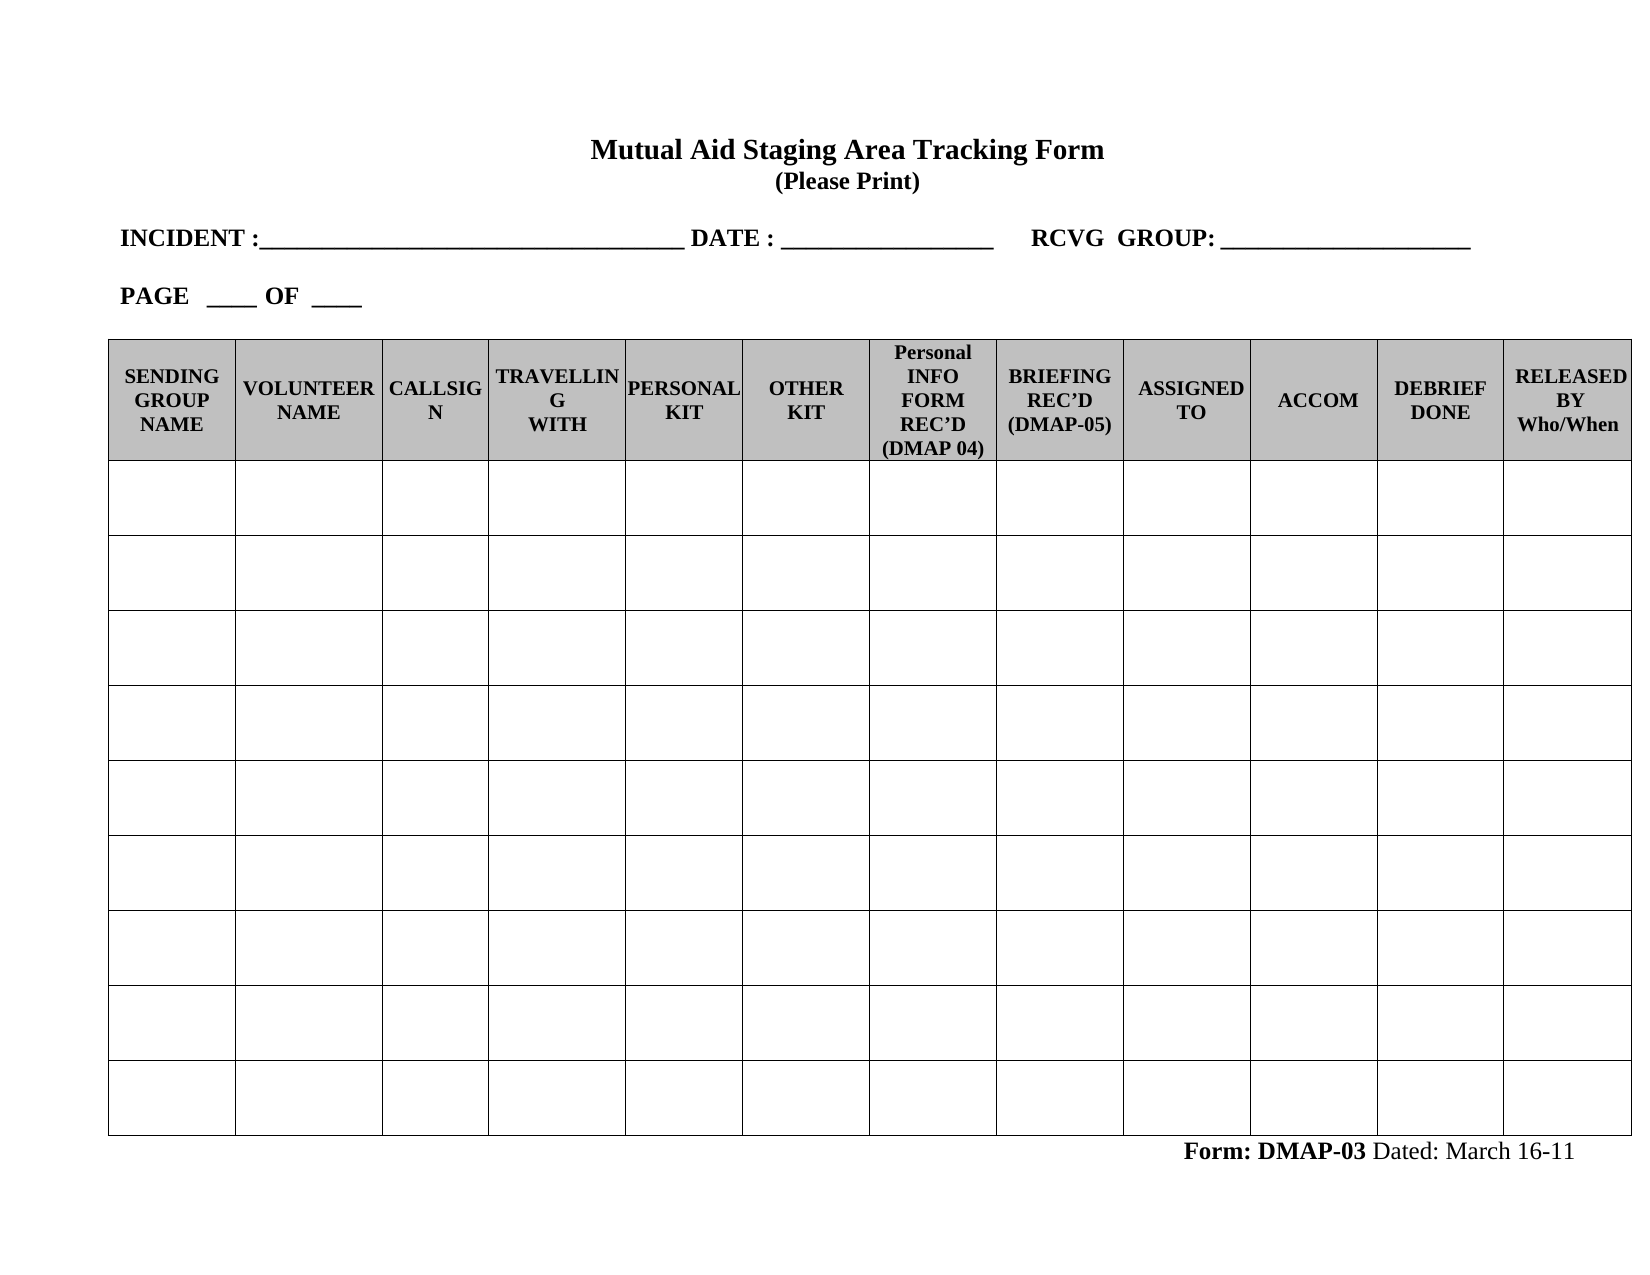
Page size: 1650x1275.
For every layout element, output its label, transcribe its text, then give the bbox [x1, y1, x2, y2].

table_cell [870, 911, 996, 985]
table_cell [1378, 836, 1503, 910]
table_cell [489, 986, 625, 1060]
table_cell [870, 611, 996, 685]
table_cell [1504, 461, 1631, 535]
text INCIDENT :__________________________________ DATE : _________________ RCVG GROUP: ____________________ [120, 223, 1575, 252]
table_cell [489, 611, 625, 685]
table_cell [1378, 1061, 1503, 1135]
table_cell [383, 761, 488, 835]
table_cell [109, 761, 235, 835]
table_cell [870, 1061, 996, 1135]
table_cell [236, 536, 382, 610]
table_cell [1504, 611, 1631, 685]
table_cell [870, 686, 996, 760]
table_cell [109, 686, 235, 760]
table_cell [743, 911, 869, 985]
table_cell [1251, 536, 1377, 610]
table_cell [489, 911, 625, 985]
table_header ACCOM [1251, 340, 1377, 460]
table_cell [997, 911, 1123, 985]
table_cell [1504, 686, 1631, 760]
table_cell [109, 461, 235, 535]
table_cell [1504, 986, 1631, 1060]
table_header OTHER KIT [743, 340, 869, 460]
table_cell [997, 611, 1123, 685]
table_header TRAVELLING WITH [489, 340, 625, 460]
table_cell [997, 686, 1123, 760]
table_cell [1251, 986, 1377, 1060]
table_cell [1378, 986, 1503, 1060]
table_cell [870, 761, 996, 835]
table_cell [109, 611, 235, 685]
table_cell [1504, 1061, 1631, 1135]
table_cell [626, 686, 742, 760]
table_header RELEASED BY Who/When [1504, 340, 1631, 460]
table_cell [870, 461, 996, 535]
table_cell [1251, 911, 1377, 985]
table_header SENDING GROUP NAME [109, 340, 235, 460]
table_cell [870, 536, 996, 610]
table_cell [236, 611, 382, 685]
table_cell [1251, 836, 1377, 910]
text (Please Print) [120, 166, 1575, 195]
table_cell [109, 536, 235, 610]
table_cell [1378, 536, 1503, 610]
table_cell [997, 761, 1123, 835]
table_cell [626, 536, 742, 610]
table_cell [997, 986, 1123, 1060]
table_cell [1378, 686, 1503, 760]
table_cell [1124, 761, 1250, 835]
table_cell [1378, 761, 1503, 835]
table_cell [1124, 611, 1250, 685]
table_cell [383, 836, 488, 910]
table_cell [383, 686, 488, 760]
table_cell [870, 836, 996, 910]
table_cell [109, 1061, 235, 1135]
table_cell [743, 461, 869, 535]
table_cell [1504, 911, 1631, 985]
table_cell [626, 461, 742, 535]
table_cell [109, 986, 235, 1060]
table_cell [1124, 836, 1250, 910]
table_header DEBRIEF DONE [1378, 340, 1503, 460]
table_cell [489, 461, 625, 535]
table_cell [1251, 761, 1377, 835]
table_header ASSIGNED TO [1124, 340, 1250, 460]
table_cell [489, 761, 625, 835]
table_cell [109, 836, 235, 910]
table_cell [997, 836, 1123, 910]
table_cell [743, 686, 869, 760]
table_cell [236, 836, 382, 910]
table_cell [236, 686, 382, 760]
table_cell [1251, 686, 1377, 760]
table_cell [1504, 761, 1631, 835]
text Form: DMAP-03 Dated: March 16-11 [120, 1136, 1575, 1165]
table_cell [489, 686, 625, 760]
table_cell [1251, 611, 1377, 685]
table_cell [743, 836, 869, 910]
table_header Personal INFO FORM REC’D (DMAP 04) [870, 340, 996, 460]
table_cell [1124, 911, 1250, 985]
table_cell [1378, 911, 1503, 985]
table_cell [1124, 686, 1250, 760]
table_cell [626, 611, 742, 685]
table_cell [997, 461, 1123, 535]
table_cell [626, 761, 742, 835]
table_cell [1124, 536, 1250, 610]
table_cell [383, 461, 488, 535]
table_cell [870, 986, 996, 1060]
table_cell [489, 1061, 625, 1135]
table_cell [743, 761, 869, 835]
table_cell [997, 1061, 1123, 1135]
table_cell [743, 611, 869, 685]
table_cell [383, 611, 488, 685]
table_cell [1251, 461, 1377, 535]
table_cell [626, 911, 742, 985]
table_cell [1378, 461, 1503, 535]
table_cell [743, 986, 869, 1060]
table_cell [1378, 611, 1503, 685]
table_header VOLUNTEER NAME [236, 340, 382, 460]
table_header BRIEFING REC’D (DMAP-05) [997, 340, 1123, 460]
table_cell [1251, 1061, 1377, 1135]
table_cell [743, 536, 869, 610]
table_cell [626, 836, 742, 910]
table_cell [489, 536, 625, 610]
table_cell [236, 461, 382, 535]
table_cell [626, 1061, 742, 1135]
table_cell [1124, 1061, 1250, 1135]
table_cell [109, 911, 235, 985]
table_cell [997, 536, 1123, 610]
table_cell [383, 911, 488, 985]
table_cell [1504, 536, 1631, 610]
table_cell [383, 536, 488, 610]
table_cell [626, 986, 742, 1060]
table_cell [236, 986, 382, 1060]
table_cell [1124, 461, 1250, 535]
table_cell [236, 761, 382, 835]
table_cell [383, 986, 488, 1060]
table_cell [236, 911, 382, 985]
table_cell [383, 1061, 488, 1135]
table_cell [1504, 836, 1631, 910]
table_cell [743, 1061, 869, 1135]
table_header PERSONAL KIT [626, 340, 742, 460]
table_cell [489, 836, 625, 910]
table_header CALLSIGN [383, 340, 488, 460]
table_cell [1124, 986, 1250, 1060]
text Mutual Aid Staging Area Tracking Form [120, 132, 1575, 166]
text PAGE ____ OF ____ [120, 281, 1575, 310]
table_cell [236, 1061, 382, 1135]
